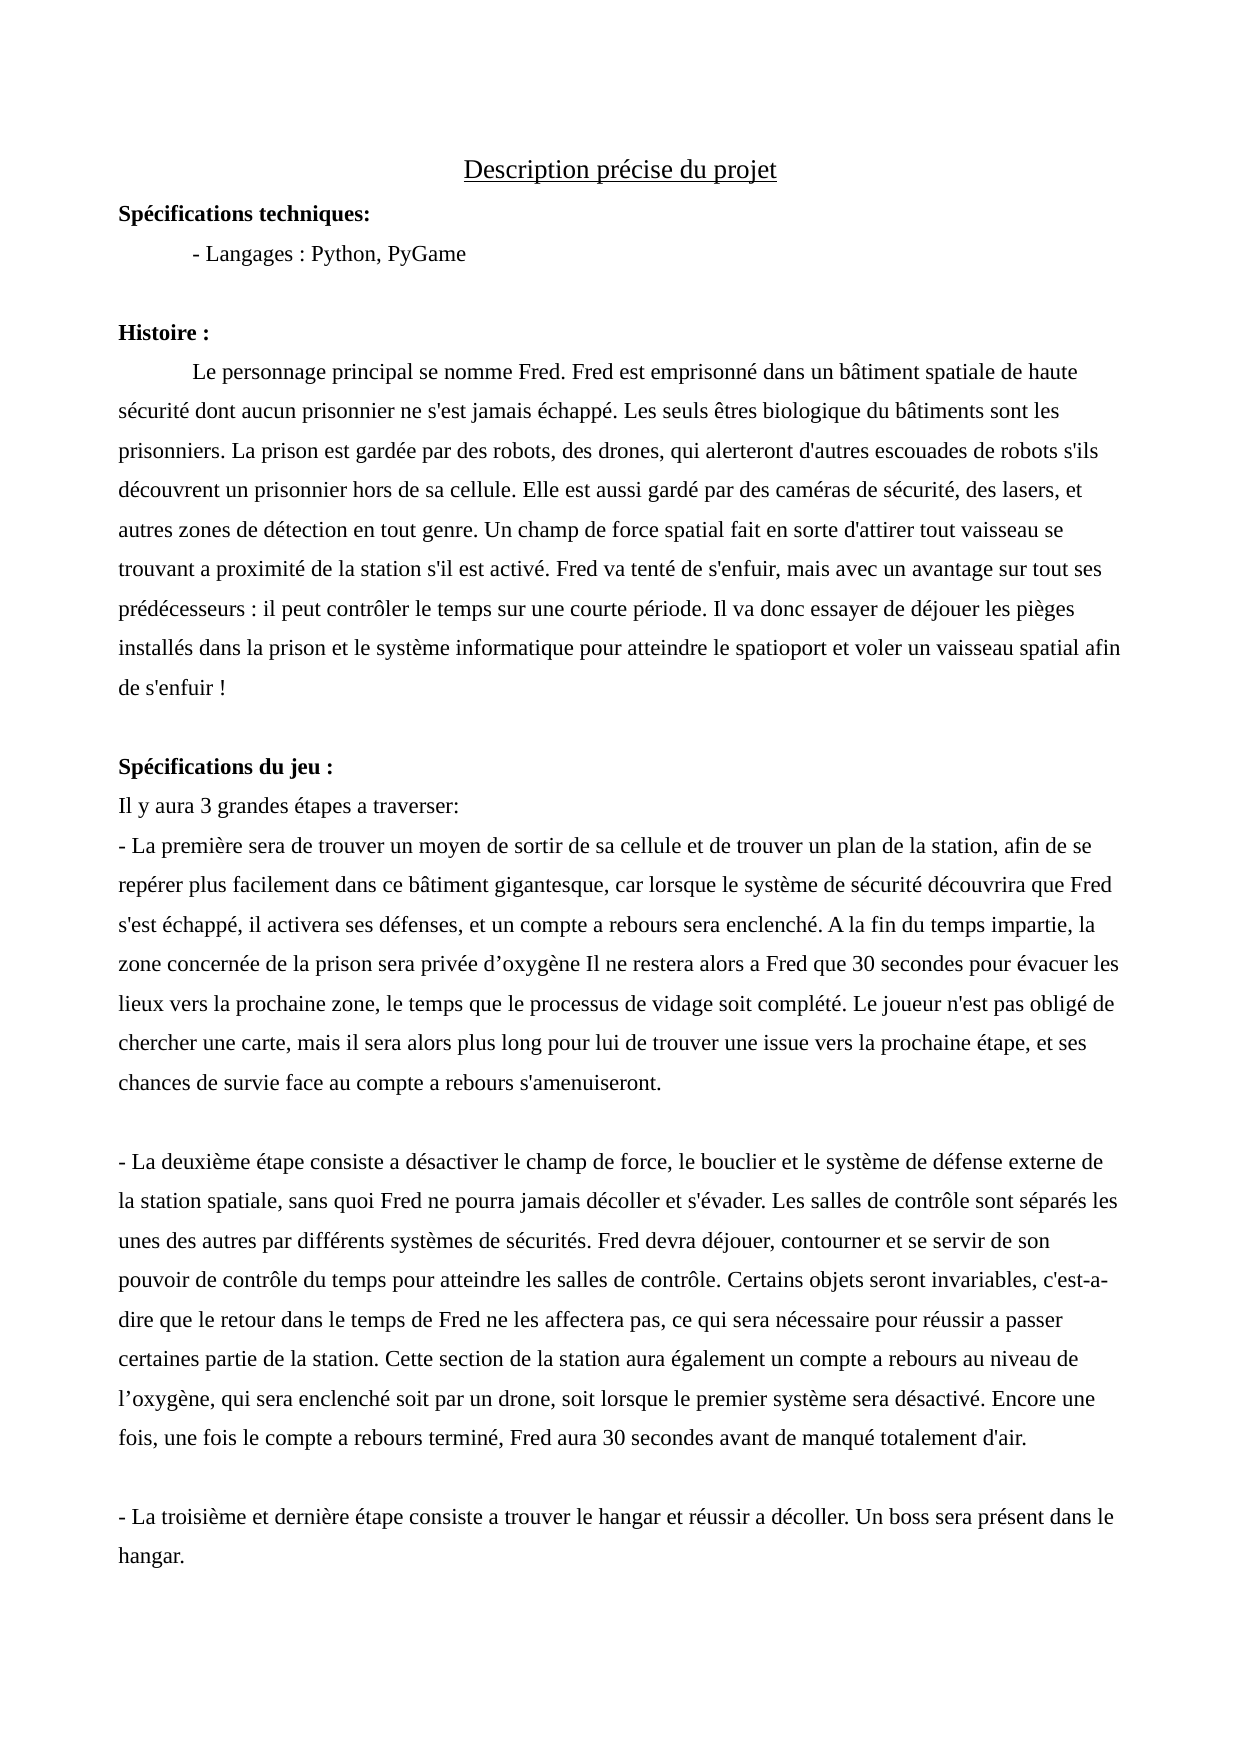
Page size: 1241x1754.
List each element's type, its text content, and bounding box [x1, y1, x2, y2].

text - La première sera de trouver un moyen de sortir de sa cellule et de trouver un plan de la station, afin de se repérer plus facilement dans ce bâtiment gigantesque, car lorsque le système de sécurité découvrira que Fred s'est échappé, il activera ses défenses, et un compte a rebours sera enclenché. A la fin du temps impartie, la zone concernée de la prison sera privée d’oxygène Il ne restera alors a Fred que 30 secondes pour évacuer les lieux vers la prochaine zone, le temps que le processus de vidage soit complété. Le joueur n'est pas obligé de chercher une carte, mais il sera alors plus long pour lui de trouver une issue vers la prochaine étape, et ses chances de survie face au compte a rebours s'amenuiseront. [118, 832, 1122, 1095]
text Spécifications du jeu : [118, 753, 1122, 779]
text Description précise du projet [118, 153, 1122, 185]
text - La troisième et dernière étape consiste a trouver le hangar et réussir a décoller. Un boss sera présent dans le hangar. [118, 1503, 1122, 1569]
text Spécifications techniques: [118, 200, 1122, 227]
text Le personnage principal se nomme Fred. Fred est emprisonné dans un bâtiment spatiale de haute sécurité dont aucun prisonnier ne s'est jamais échappé. Les seuls êtres biologique du bâtiments sont les prisonniers. La prison est gardée par des robots, des drones, qui alerteront d'autres escouades de robots s'ils découvrent un prisonnier hors de sa cellule. Elle est aussi gardé par des caméras de sécurité, des lasers, et autres zones de détection en tout genre. Un champ de force spatial fait en sorte d'attirer tout vaisseau se trouvant a proximité de la station s'il est activé. Fred va tenté de s'enfuir, mais avec un avantage sur tout ses prédécesseurs : il peut contrôler le temps sur une courte période. Il va donc essayer de déjouer les pièges installés dans la prison et le système informatique pour atteindre le spatioport et voler un vaisseau spatial afin de s'enfuir ! [118, 358, 1122, 700]
text - La deuxième étape consiste a désactiver le champ de force, le bouclier et le système de défense externe de la station spatiale, sans quoi Fred ne pourra jamais décoller et s'évader. Les salles de contrôle sont séparés les unes des autres par différents systèmes de sécurités. Fred devra déjouer, contourner et se servir de son pouvoir de contrôle du temps pour atteindre les salles de contrôle. Certains objets seront invariables, c'est-a-dire que le retour dans le temps de Fred ne les affectera pas, ce qui sera nécessaire pour réussir a passer certaines partie de la station. Cette section de la station aura également un compte a rebours au niveau de l’oxygène, qui sera enclenché soit par un drone, soit lorsque le premier système sera désactivé. Encore une fois, une fois le compte a rebours terminé, Fred aura 30 secondes avant de manqué totalement d'air. [118, 1148, 1122, 1450]
text - Langages : Python, PyGame [118, 240, 1122, 266]
text Histoire : [118, 319, 1122, 345]
text Il y aura 3 grandes étapes a traverser: [118, 792, 1122, 819]
